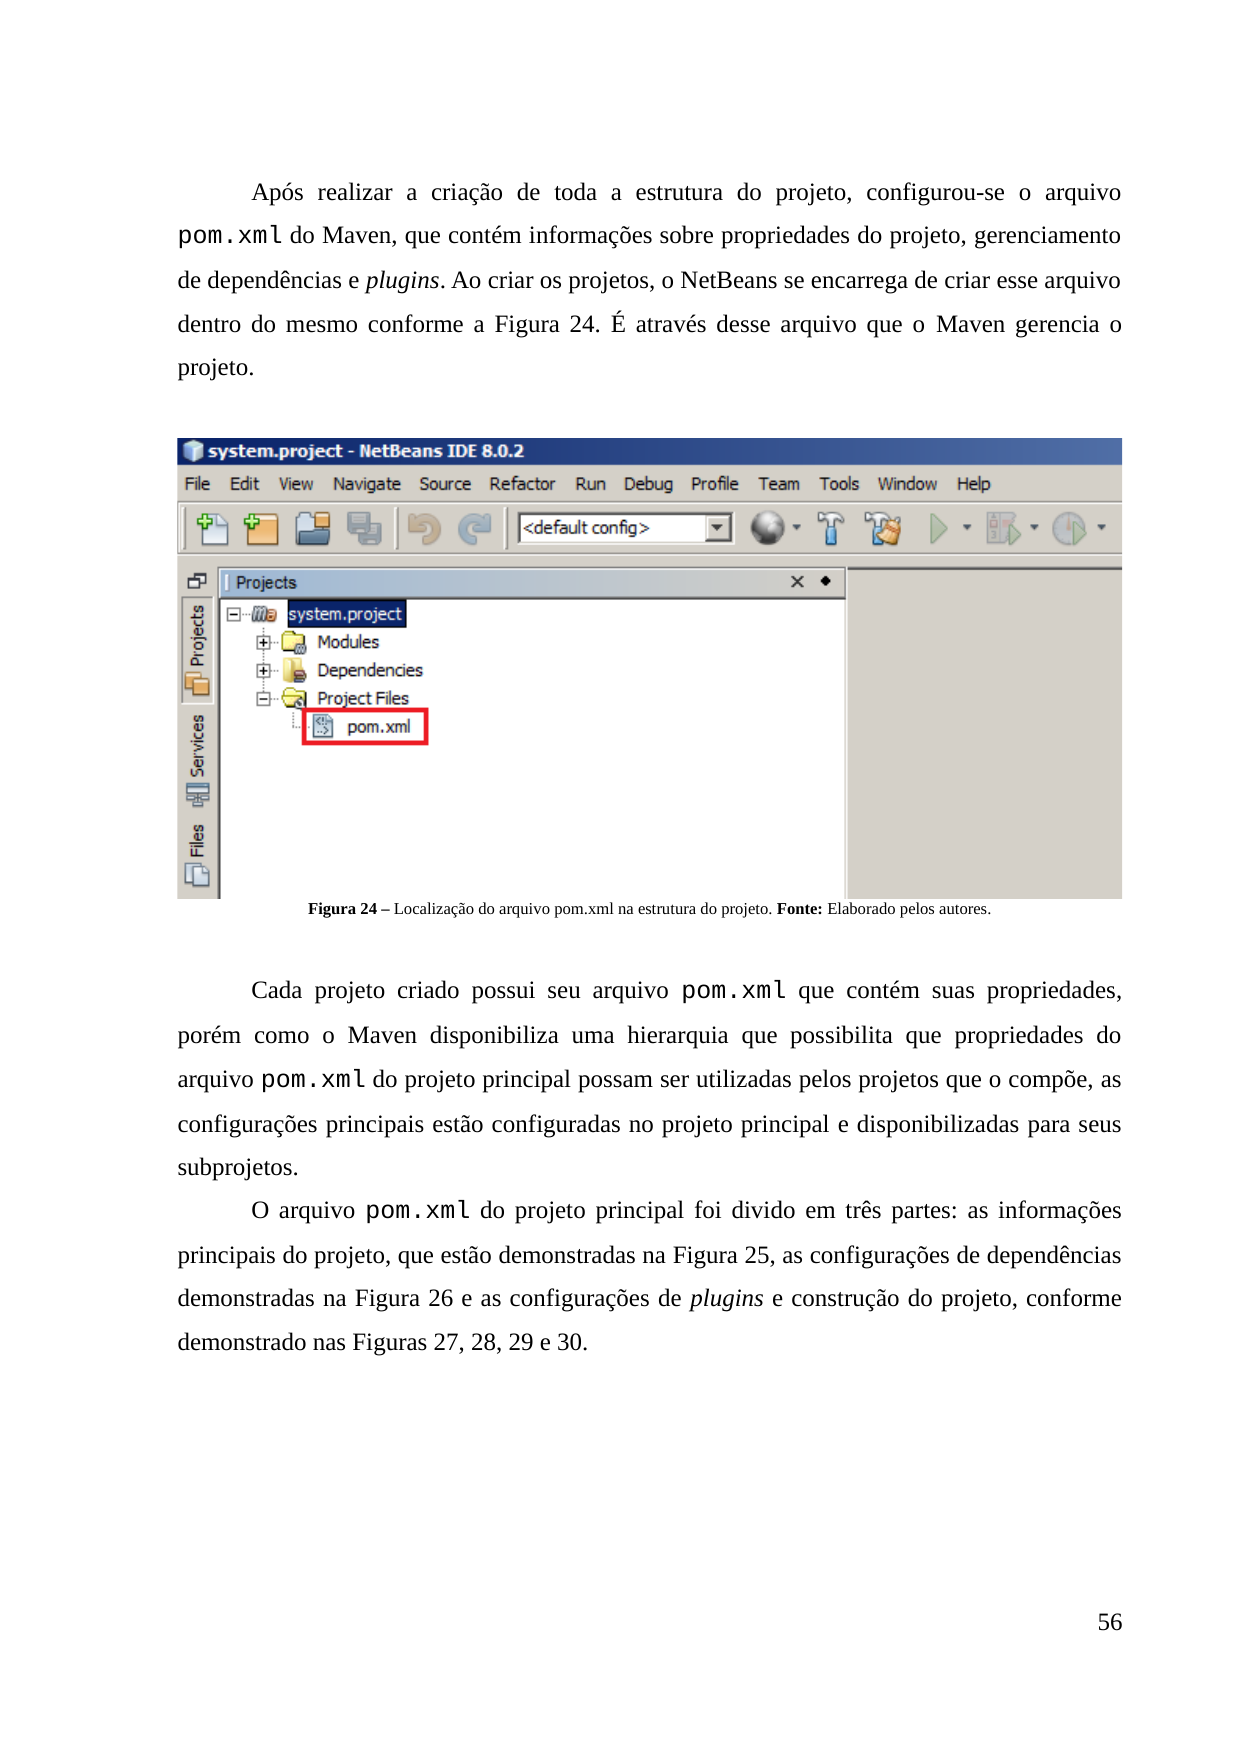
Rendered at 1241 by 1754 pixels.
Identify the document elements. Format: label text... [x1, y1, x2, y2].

text Após realizar a criação de toda a estrutura do projeto, configurou-se o arquivo pom.xml do Maven, que contém informações sobre propriedades do projeto, gerenciamento de dependências e plugins. Ao criar os projetos, o NetBeans se encarrega de criar esse arquivo dentro do mesmo conforme a Figura 24. É através desse arquivo que o Maven gerencia o projeto. [177, 177, 1122, 381]
text Figura 24 – Localização do arquivo pom.xml na estrutura do projeto. Fonte: Elaborado pelos autores. [177, 899, 1122, 918]
text O arquivo pom.xml do projeto principal foi divido em três partes: as informações principais do projeto, que estão demonstradas na Figura 25, as configurações de dependências demonstradas na Figura 26 e as configurações de plugins e construção do projeto, conforme demonstrado nas Figuras 27, 28, 29 e 30. [177, 1195, 1122, 1355]
text Cada projeto criado possui seu arquivo pom.xml que contém suas propriedades, porém como o Maven disponibiliza uma hierarquia que possibilita que propriedades do arquivo pom.xml do projeto principal possam ser utilizadas pelos projetos que o compõe, as configurações principais estão configuradas no projeto principal e disponibilizadas para seus subprojetos. [177, 975, 1122, 1181]
picture [177, 438, 1123, 899]
